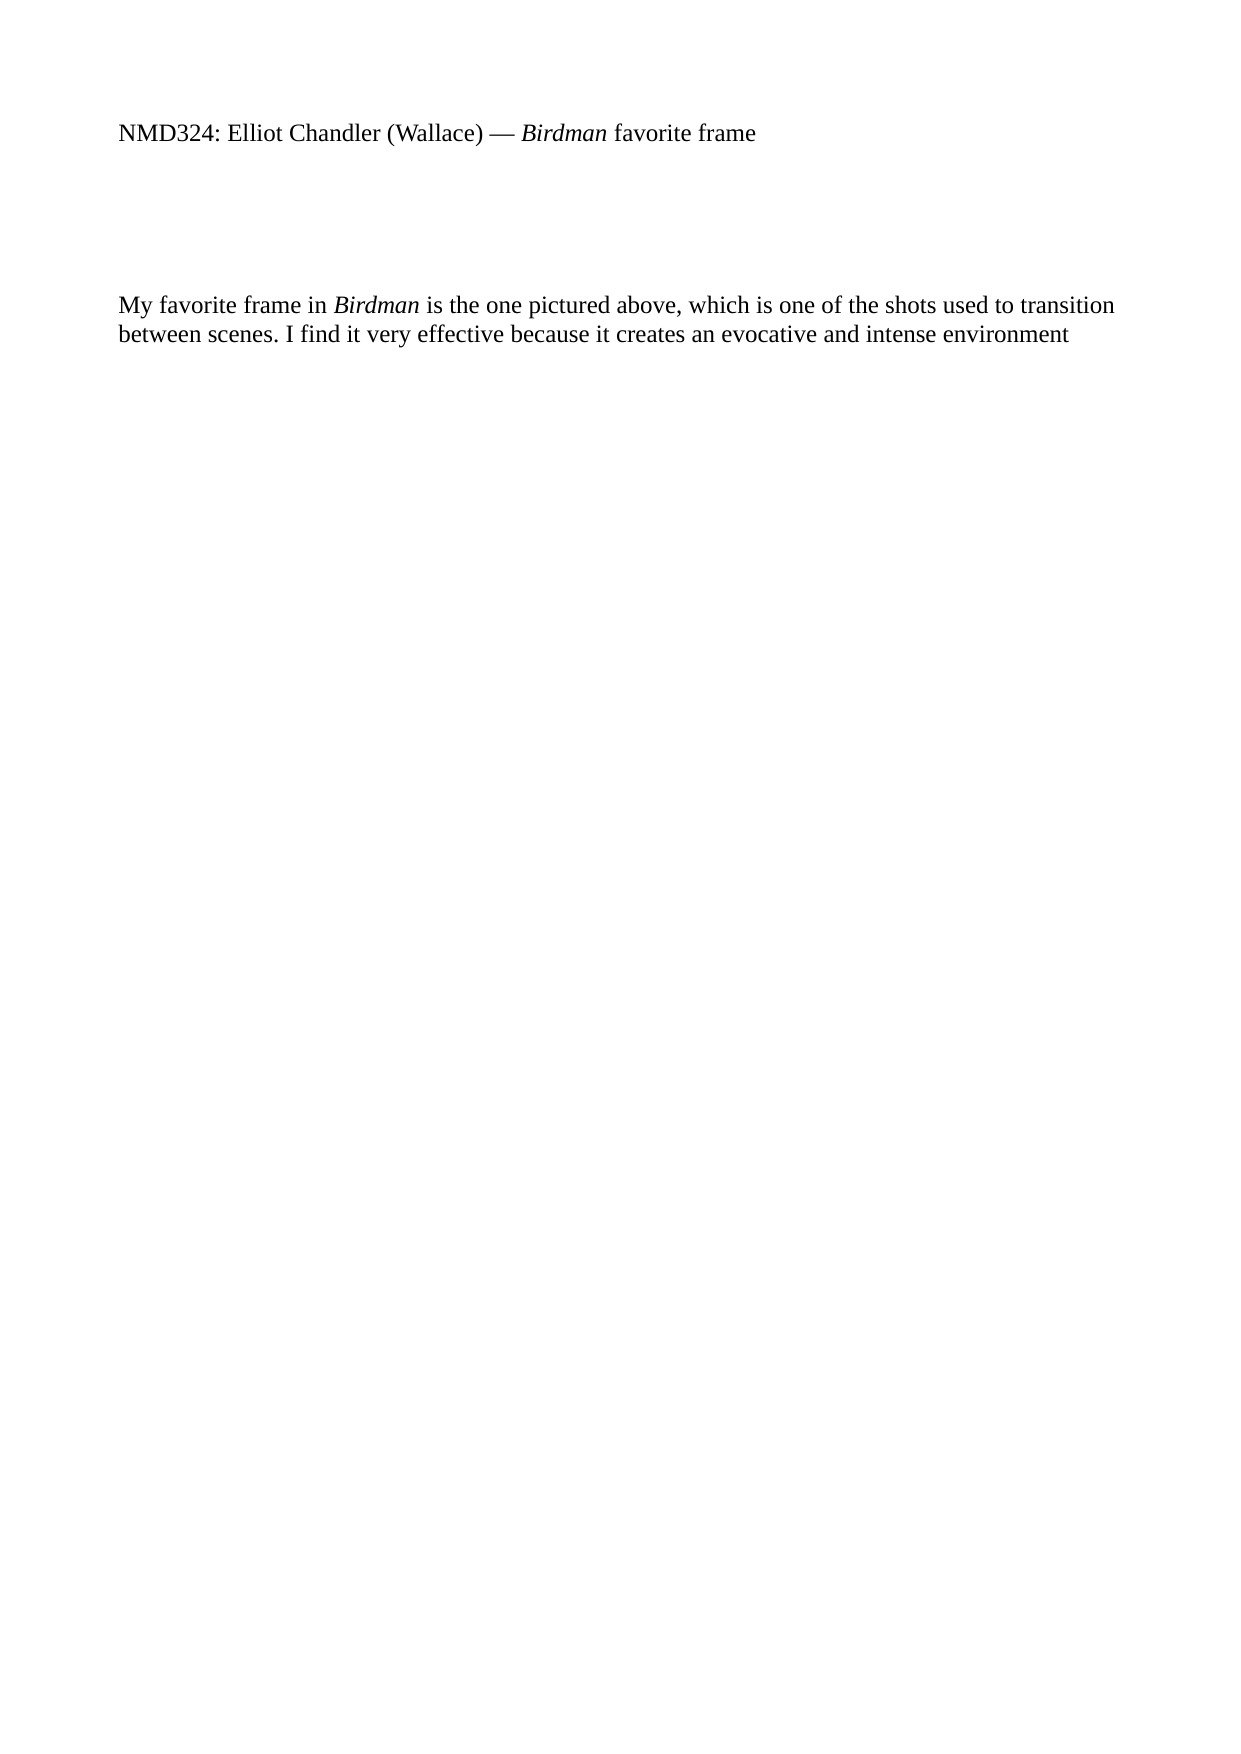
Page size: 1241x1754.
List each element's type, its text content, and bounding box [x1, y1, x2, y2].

text My favorite frame in Birdman is the one pictured above, which is one of the shots used to transition between scenes. I find it very effective because it creates an evocative and intense environment [118, 291, 1122, 348]
text NMD324: Elliot Chandler (Wallace) — Birdman favorite frame [118, 118, 1122, 147]
